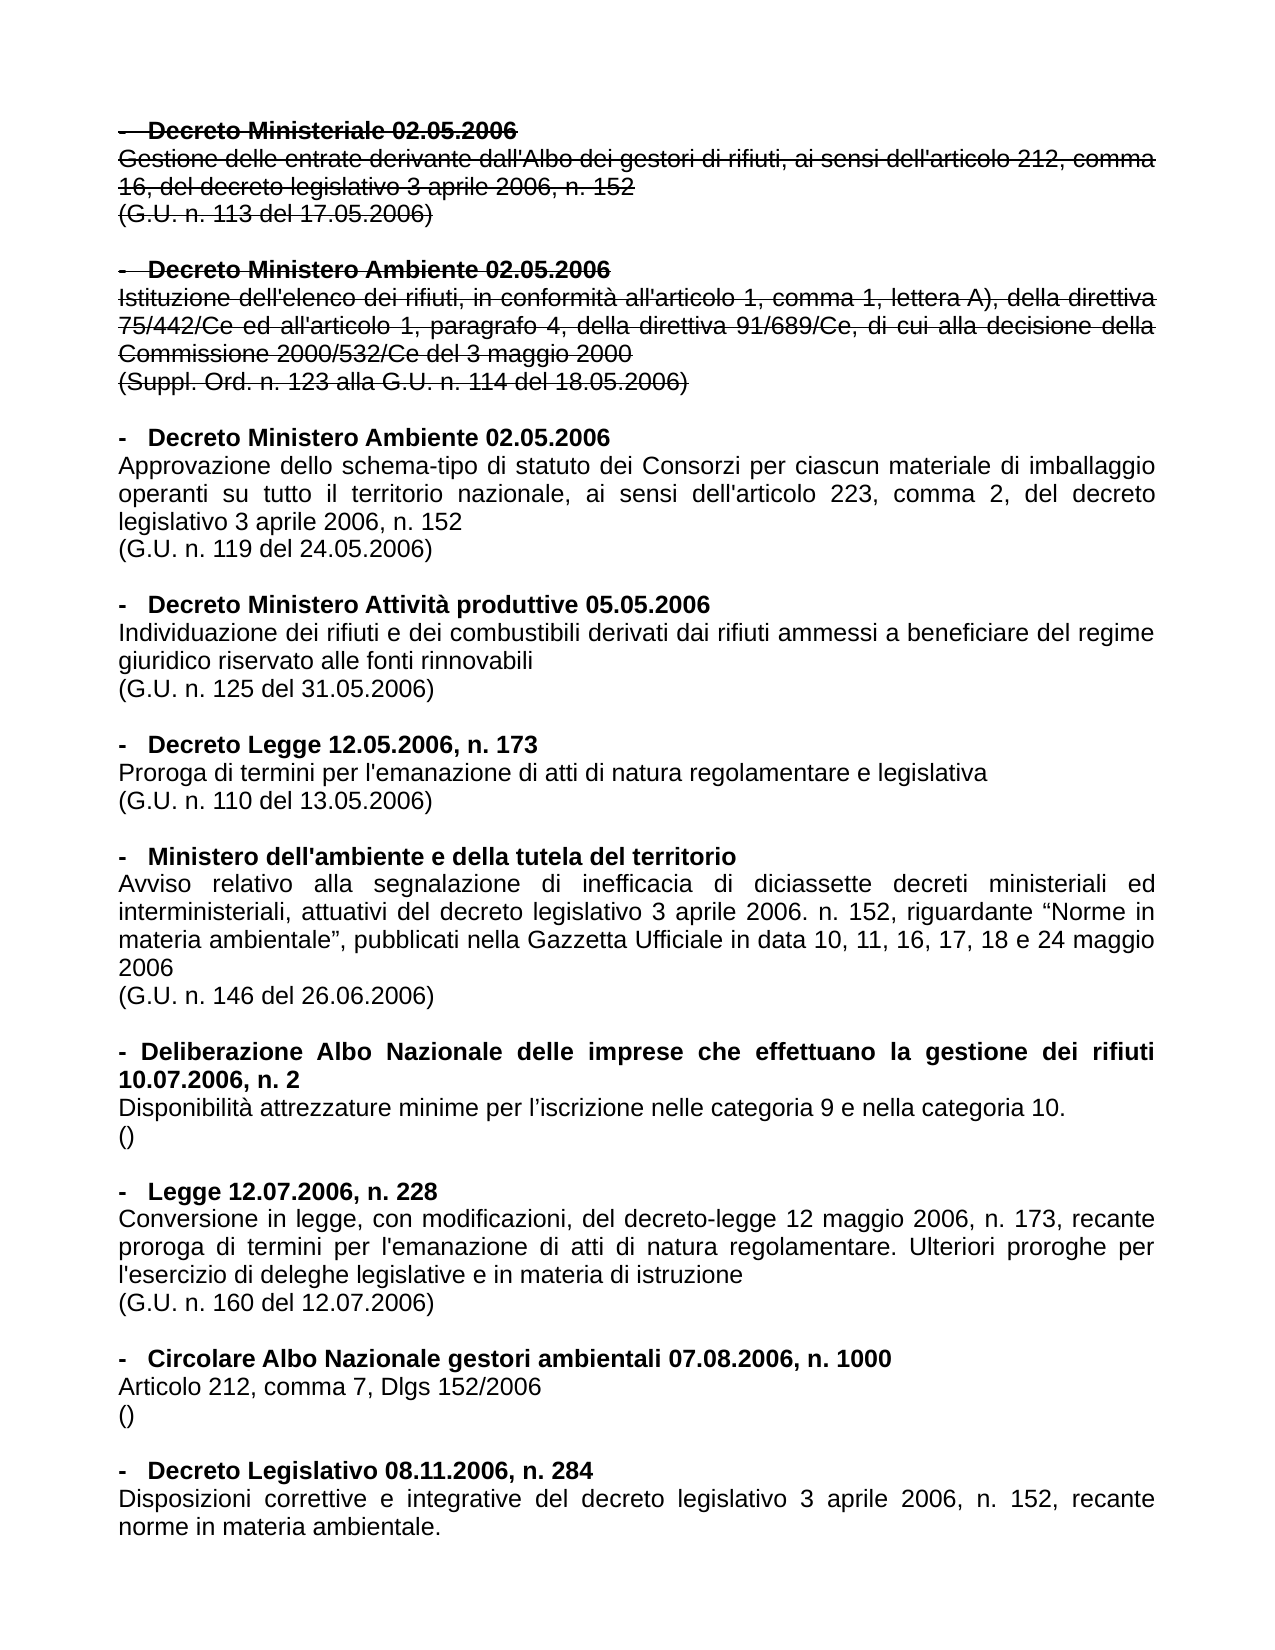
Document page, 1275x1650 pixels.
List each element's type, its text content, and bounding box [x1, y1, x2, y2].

text - Decreto Legislativo 08.11.2006, n. 284 [118, 1456, 1157, 1484]
text Avviso relativo alla segnalazione di inefficacia di diciassette decreti ministeriali ed interministeriali, attuativi del decreto legislativo 3 aprile 2006. n. 152, riguardante “Norme in materia ambientale”, pubblicati nella Gazzetta Ufficiale in data 10, 11, 16, 17, 18 e 24 maggio 2006 [118, 870, 1157, 982]
text - Deliberazione Albo Nazionale delle imprese che effettuano la gestione dei rifiuti 10.07.2006, n. 2 [118, 1038, 1157, 1093]
text Individuazione dei rifiuti e dei combustibili derivati dai rifiuti ammessi a beneficiare del regime giuridico riservato alle fonti rinnovabili [118, 619, 1157, 675]
text Conversione in legge, con modificazioni, del decreto-legge 12 maggio 2006, n. 173, recante proroga di termini per l'emanazione di atti di natura regolamentare. Ulteriori proroghe per l'esercizio di deleghe legislative e in materia di istruzione [118, 1205, 1157, 1289]
text - Decreto Ministero Ambiente 02.05.2006 [118, 256, 1157, 284]
text Approvazione dello schema-tipo di statuto dei Consorzi per ciascun materiale di imballaggio operanti su tutto il territorio nazionale, ai sensi dell'articolo 223, comma 2, del decreto legislativo 3 aprile 2006, n. 152 [118, 451, 1157, 535]
text Disponibilità attrezzature minime per l’iscrizione nelle categoria 9 e nella categoria 10. [118, 1093, 1157, 1121]
text Istituzione dell'elenco dei rifiuti, in conformità all'articolo 1, comma 1, lettera A), della direttiva 75/442/Ce ed all'articolo 1, paragrafo 4, della direttiva 91/689/Ce, di cui alla decisione della Commissione 2000/532/Ce del 3 maggio 2000 [118, 284, 1157, 299]
text (G.U. n. 125 del 31.05.2006) [118, 675, 1157, 703]
text Proroga di termini per l'emanazione di atti di natura regolamentare e legislativa [118, 758, 1157, 786]
text - Decreto Legge 12.05.2006, n. 173 [118, 731, 1157, 758]
text - Decreto Ministero Ambiente 02.05.2006 [118, 423, 1157, 451]
text - Decreto Ministero Attività produttive 05.05.2006 [118, 591, 1157, 619]
text (G.U. n. 119 del 24.05.2006) [118, 535, 1157, 563]
text (Suppl. Ord. n. 123 alla G.U. n. 114 del 18.05.2006) [118, 368, 1157, 396]
text Istituzione dell'elenco dei rifiuti, in conformità all'articolo 1, comma 1, lettera A), della direttiva 75/442/Ce ed all'articolo 1, paragrafo 4, della direttiva 91/689/Ce, di cui alla decisione della Commissione 2000/532/Ce del 3 maggio 2000 [118, 300, 1157, 368]
text Disposizioni correttive e integrative del decreto legislativo 3 aprile 2006, n. 152, recante norme in materia ambientale. [118, 1484, 1157, 1540]
text - Legge 12.07.2006, n. 228 [118, 1177, 1157, 1205]
text (G.U. n. 113 del 17.05.2006) [118, 200, 1157, 228]
text Articolo 212, comma 7, Dlgs 152/2006 [118, 1373, 1157, 1401]
text - Decreto Ministeriale 02.05.2006 [118, 116, 1157, 144]
text - Ministero dell'ambiente e della tutela del territorio [118, 842, 1157, 870]
text Gestione delle entrate derivante dall'Albo dei gestori di rifiuti, ai sensi dell'articolo 212, comma 16, del decreto legislativo 3 aprile 2006, n. 152 [118, 144, 1157, 200]
text () [118, 1401, 1157, 1428]
text - Circolare Albo Nazionale gestori ambientali 07.08.2006, n. 1000 [118, 1345, 1157, 1373]
text () [118, 1121, 1157, 1149]
text (G.U. n. 110 del 13.05.2006) [118, 786, 1157, 814]
text (G.U. n. 160 del 12.07.2006) [118, 1289, 1157, 1317]
text (G.U. n. 146 del 26.06.2006) [118, 982, 1157, 1010]
